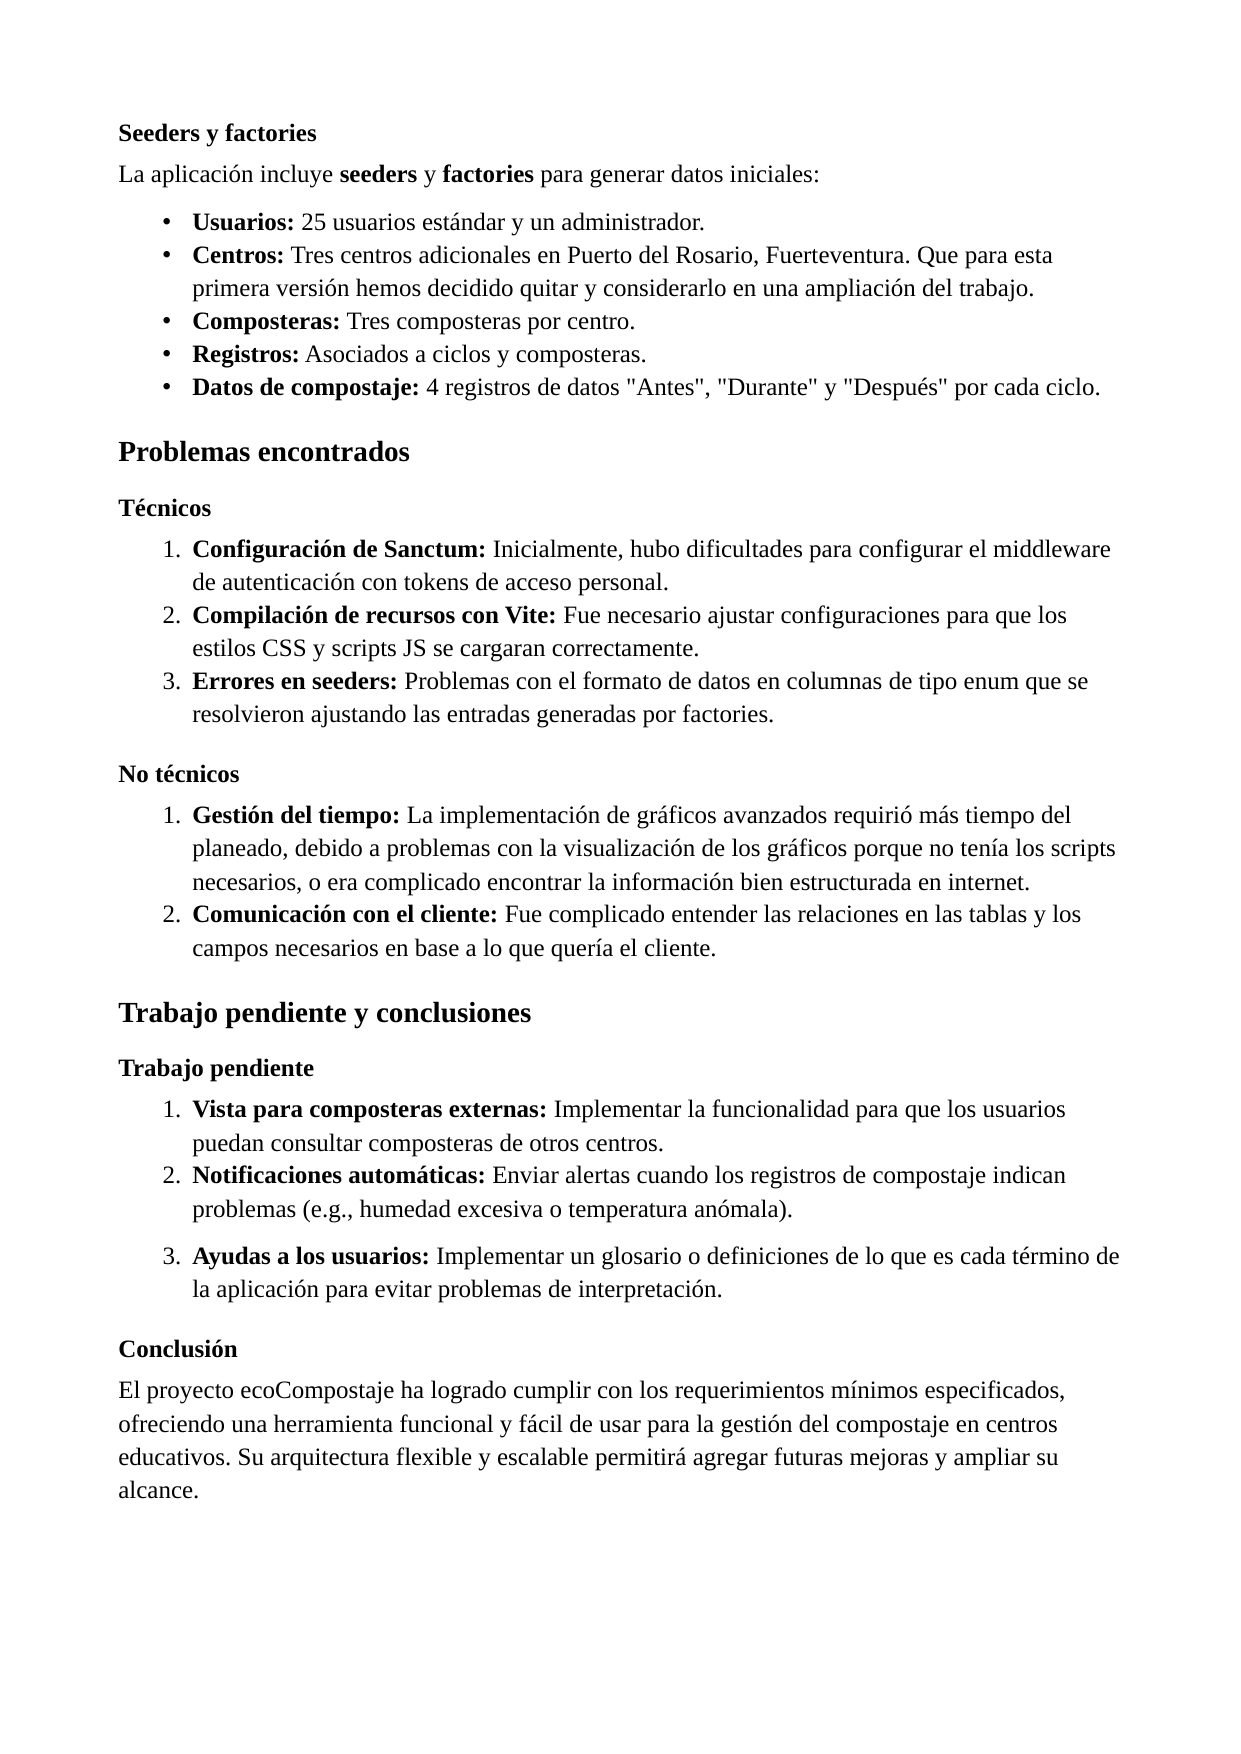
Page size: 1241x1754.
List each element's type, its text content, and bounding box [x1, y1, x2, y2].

list Usuarios: 25 usuarios estándar y un administrador. [162, 207, 1122, 236]
text El proyecto ecoCompostaje ha logrado cumplir con los requerimientos mínimos especificados, ofreciendo una herramienta funcional y fácil de usar para la gestión del compostaje en centros educativos. Su arquitectura flexible y escalable permitirá agregar futuras mejoras y ampliar su alcance. [118, 1376, 1122, 1503]
list Vista para composteras externas: Implementar la funcionalidad para que los usuarios puedan consultar composteras de otros centros. [162, 1094, 1122, 1156]
subtitle Trabajo pendiente [118, 1053, 1122, 1082]
list Registros: Asociados a ciclos y composteras. [162, 339, 1122, 368]
subtitle No técnicos [118, 759, 1122, 788]
subtitle Técnicos [118, 493, 1122, 522]
list Compilación de recursos con Vite: Fue necesario ajustar configuraciones para que los estilos CSS y scripts JS se cargaran correctamente. [162, 600, 1122, 662]
list Configuración de Sanctum: Inicialmente, hubo dificultades para configurar el middleware de autenticación con tokens de acceso personal. [162, 534, 1122, 596]
subtitle Problemas encontrados [118, 434, 1122, 468]
list Ayudas a los usuarios: Implementar un glosario o definiciones de lo que es cada término de la aplicación para evitar problemas de interpretación. [162, 1241, 1122, 1303]
subtitle Conclusión [118, 1334, 1122, 1363]
list Gestión del tiempo: La implementación de gráficos avanzados requirió más tiempo del planeado, debido a problemas con la visualización de los gráficos porque no tenía los scripts necesarios, o era complicado encontrar la información bien estructurada en internet. [162, 801, 1122, 895]
list Centros: Tres centros adicionales en Puerto del Rosario, Fuerteventura. Que para esta primera versión hemos decidido quitar y considerarlo en una ampliación del trabajo. [162, 240, 1122, 302]
list Notificaciones automáticas: Enviar alertas cuando los registros de compostaje indican problemas (e.g., humedad excesiva o temperatura anómala). [162, 1161, 1122, 1222]
list Errores en seeders: Problemas con el formato de datos en columnas de tipo enum que se resolvieron ajustando las entradas generadas por factories. [162, 666, 1122, 728]
list Comunicación con el cliente: Fue complicado entender las relaciones en las tablas y los campos necesarios en base a lo que quería el cliente. [162, 899, 1122, 961]
subtitle Trabajo pendiente y conclusiones [118, 995, 1122, 1028]
text La aplicación incluye seeders y factories para generar datos iniciales: [118, 159, 1122, 188]
subtitle Seeders y factories [118, 118, 1122, 147]
list Datos de compostaje: 4 registros de datos "Antes", "Durante" y "Después" por cada ciclo. [162, 372, 1122, 401]
list Composteras: Tres composteras por centro. [162, 306, 1122, 335]
